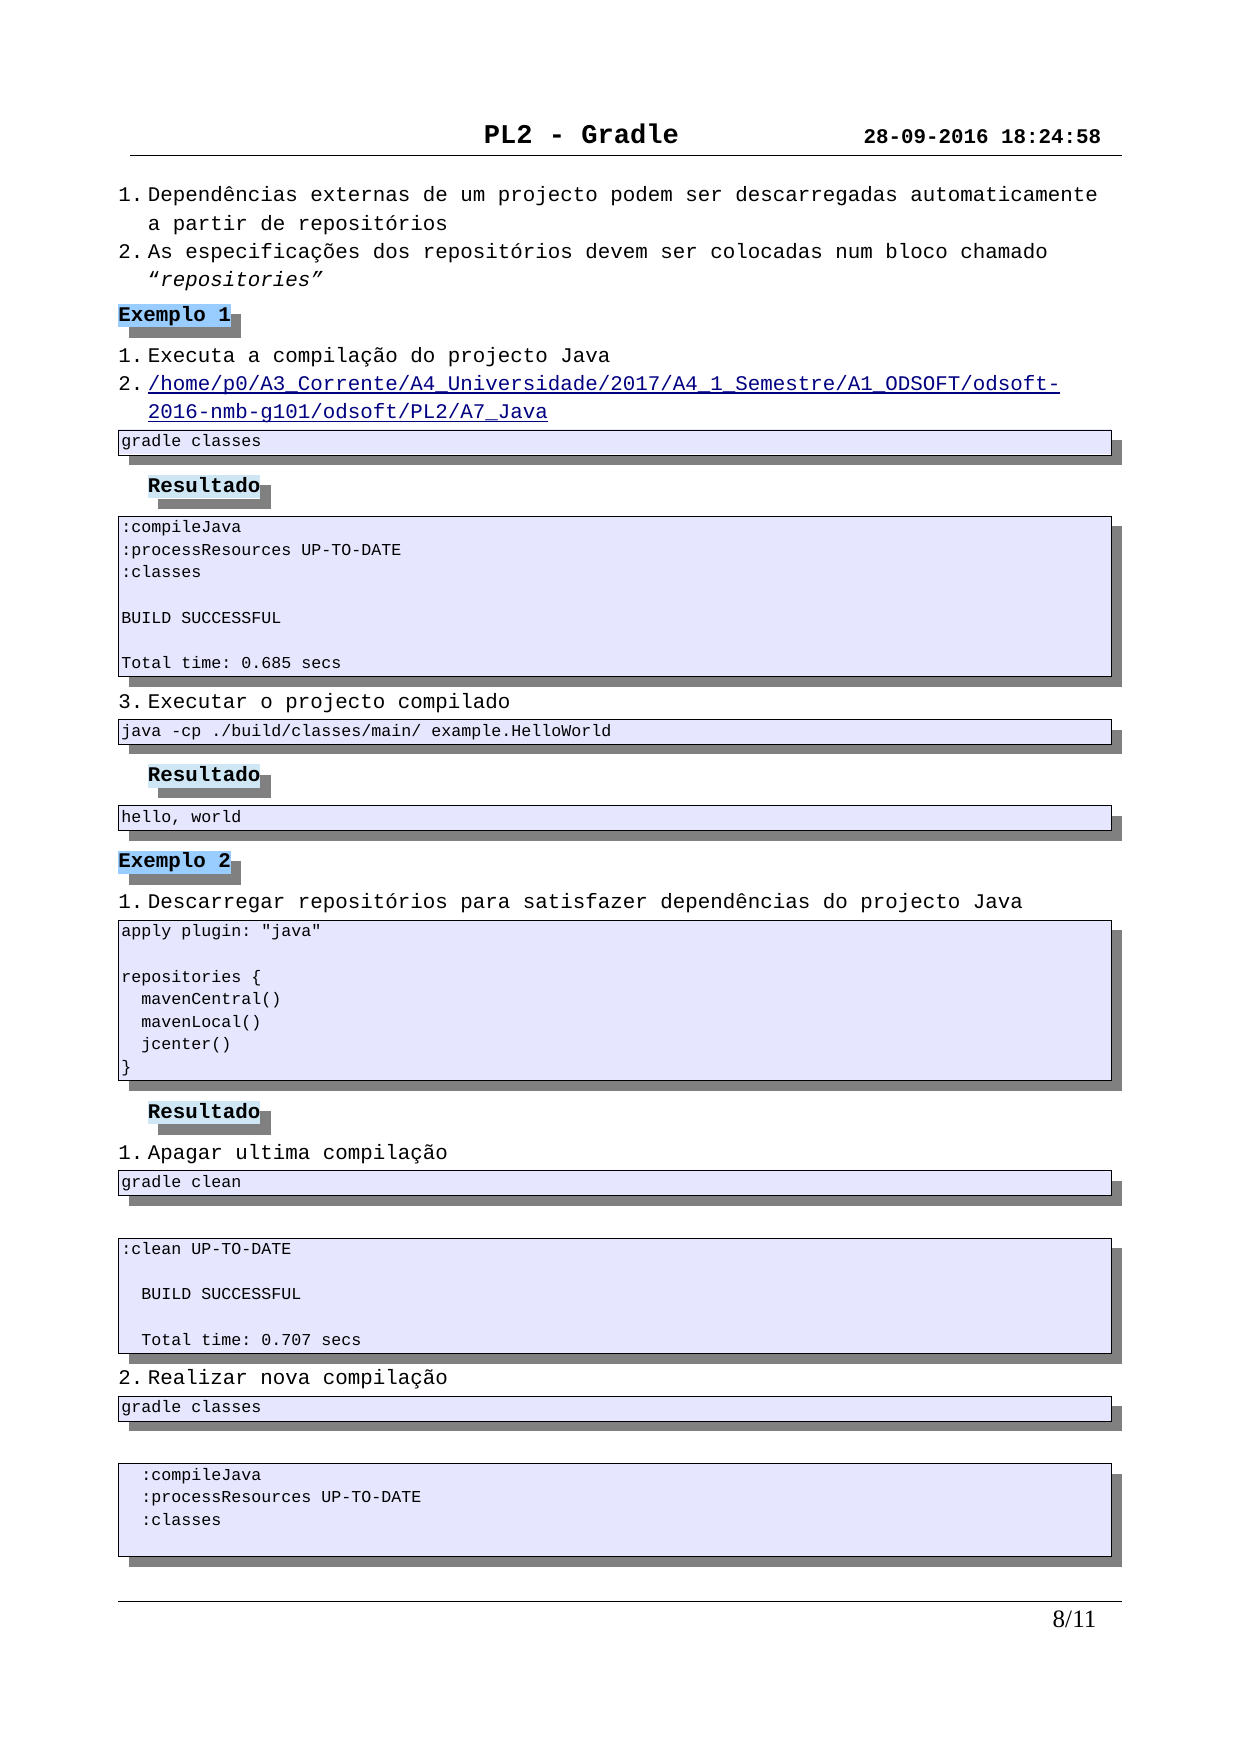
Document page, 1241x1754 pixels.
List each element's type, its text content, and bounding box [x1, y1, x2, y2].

text gradle classes [119, 431, 1111, 454]
text Total time: 0.707 secs [119, 1328, 1111, 1353]
text } [119, 1056, 1111, 1080]
list Apagar ultima compilação [118, 1142, 1122, 1165]
list Dependências externas de um projecto podem ser descarregadas automaticamente a partir de repositórios [118, 184, 1122, 236]
text gradle clean [119, 1171, 1111, 1195]
text BUILD SUCCESSFUL [119, 1283, 1111, 1305]
subtitle Resultado [148, 498, 260, 509]
subtitle Exemplo 1 [118, 303, 1122, 338]
text repositories { [119, 965, 1111, 987]
list Executar o projecto compilado [118, 691, 1122, 714]
text mavenLocal() [119, 1010, 1111, 1032]
text :classes [119, 561, 1111, 583]
text apply plugin: "java" [119, 921, 1111, 942]
text BUILD SUCCESSFUL [119, 606, 1111, 628]
subtitle Resultado [260, 1101, 1122, 1135]
text jcenter() [119, 1033, 1111, 1055]
list Descarregar repositórios para satisfazer dependências do projecto Java [118, 892, 1122, 915]
list As especificações dos repositórios devem ser colocadas num bloco chamado “repositories” [118, 241, 1122, 293]
text :compileJava [119, 517, 1111, 538]
text gradle classes [119, 1397, 1111, 1421]
subtitle Exemplo 2 [231, 851, 1122, 885]
text Total time: 0.685 secs [119, 651, 1111, 676]
list Realizar nova compilação [118, 1367, 1122, 1391]
subtitle Resultado [260, 475, 1122, 509]
text :clean UP-TO-DATE [119, 1239, 1111, 1259]
list /home/p0/A3_Corrente/A4_Universidade/2017/A4_1_Semestre/A1_ODSOFT/odsoft-2016-nmb-g101/odsoft/PL2/A7_Java [118, 373, 1122, 425]
text java -cp ./build/classes/main/ example.HelloWorld [119, 720, 1111, 744]
text :processResources UP-TO-DATE [119, 1486, 1111, 1508]
list Executa a compilação do projecto Java [118, 344, 1122, 368]
text hello, world [119, 806, 1111, 830]
text :classes [119, 1508, 1111, 1530]
subtitle Resultado [260, 764, 1122, 798]
text mavenCentral() [119, 988, 1111, 1009]
text :compileJava [119, 1464, 1111, 1485]
text :processResources UP-TO-DATE [119, 538, 1111, 560]
